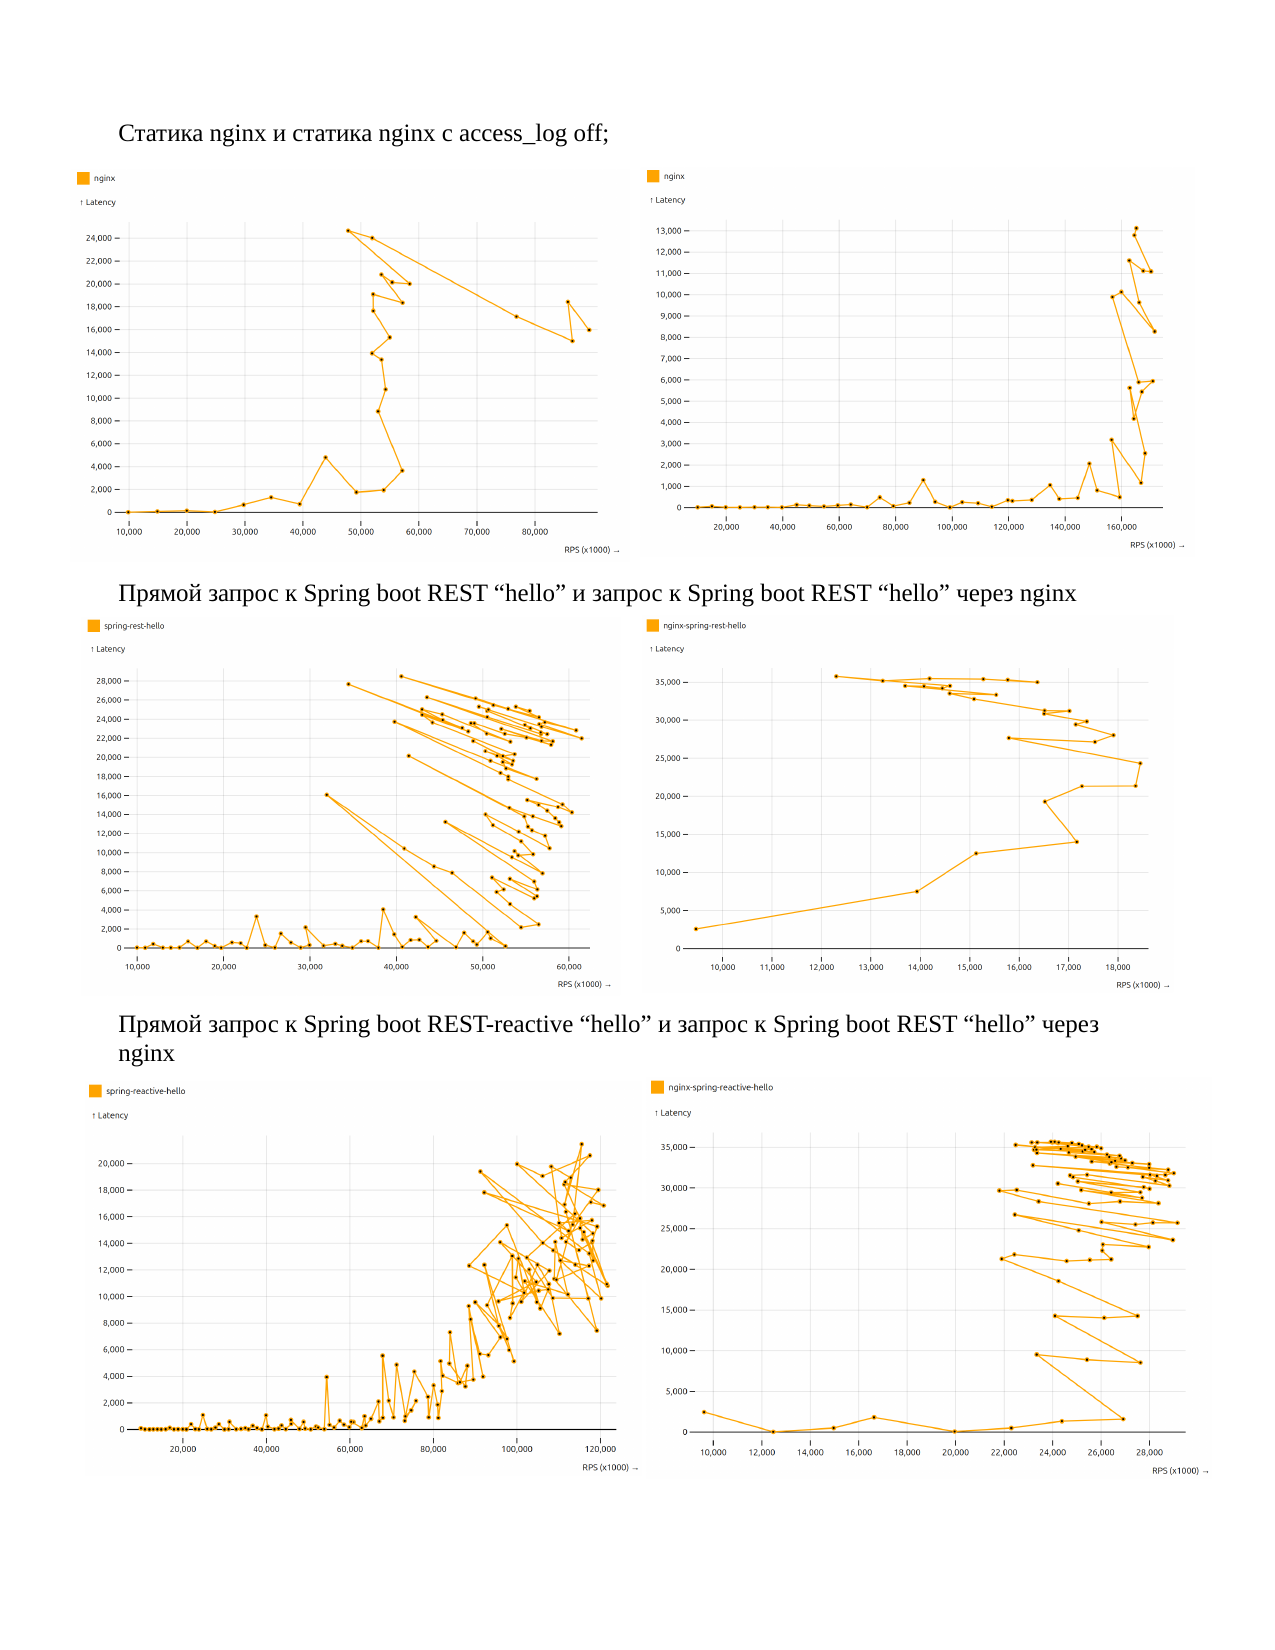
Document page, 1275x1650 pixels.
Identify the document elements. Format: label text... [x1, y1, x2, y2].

picture [646, 1077, 1213, 1479]
picture [81, 617, 621, 996]
text Прямой запрос к Spring boot REST “hello” и запрос к Spring boot REST “hello” через nginx [118, 147, 1157, 607]
text Прямой запрос к Spring boot REST-reactive “hello” и запрос к Spring boot REST “hello” через nginx [118, 607, 1157, 1067]
picture [84, 1081, 643, 1476]
picture [70, 169, 630, 562]
text Статика nginx и статика nginx с access_log off; [118, 118, 1157, 147]
picture [642, 615, 1174, 993]
picture [640, 167, 1195, 557]
